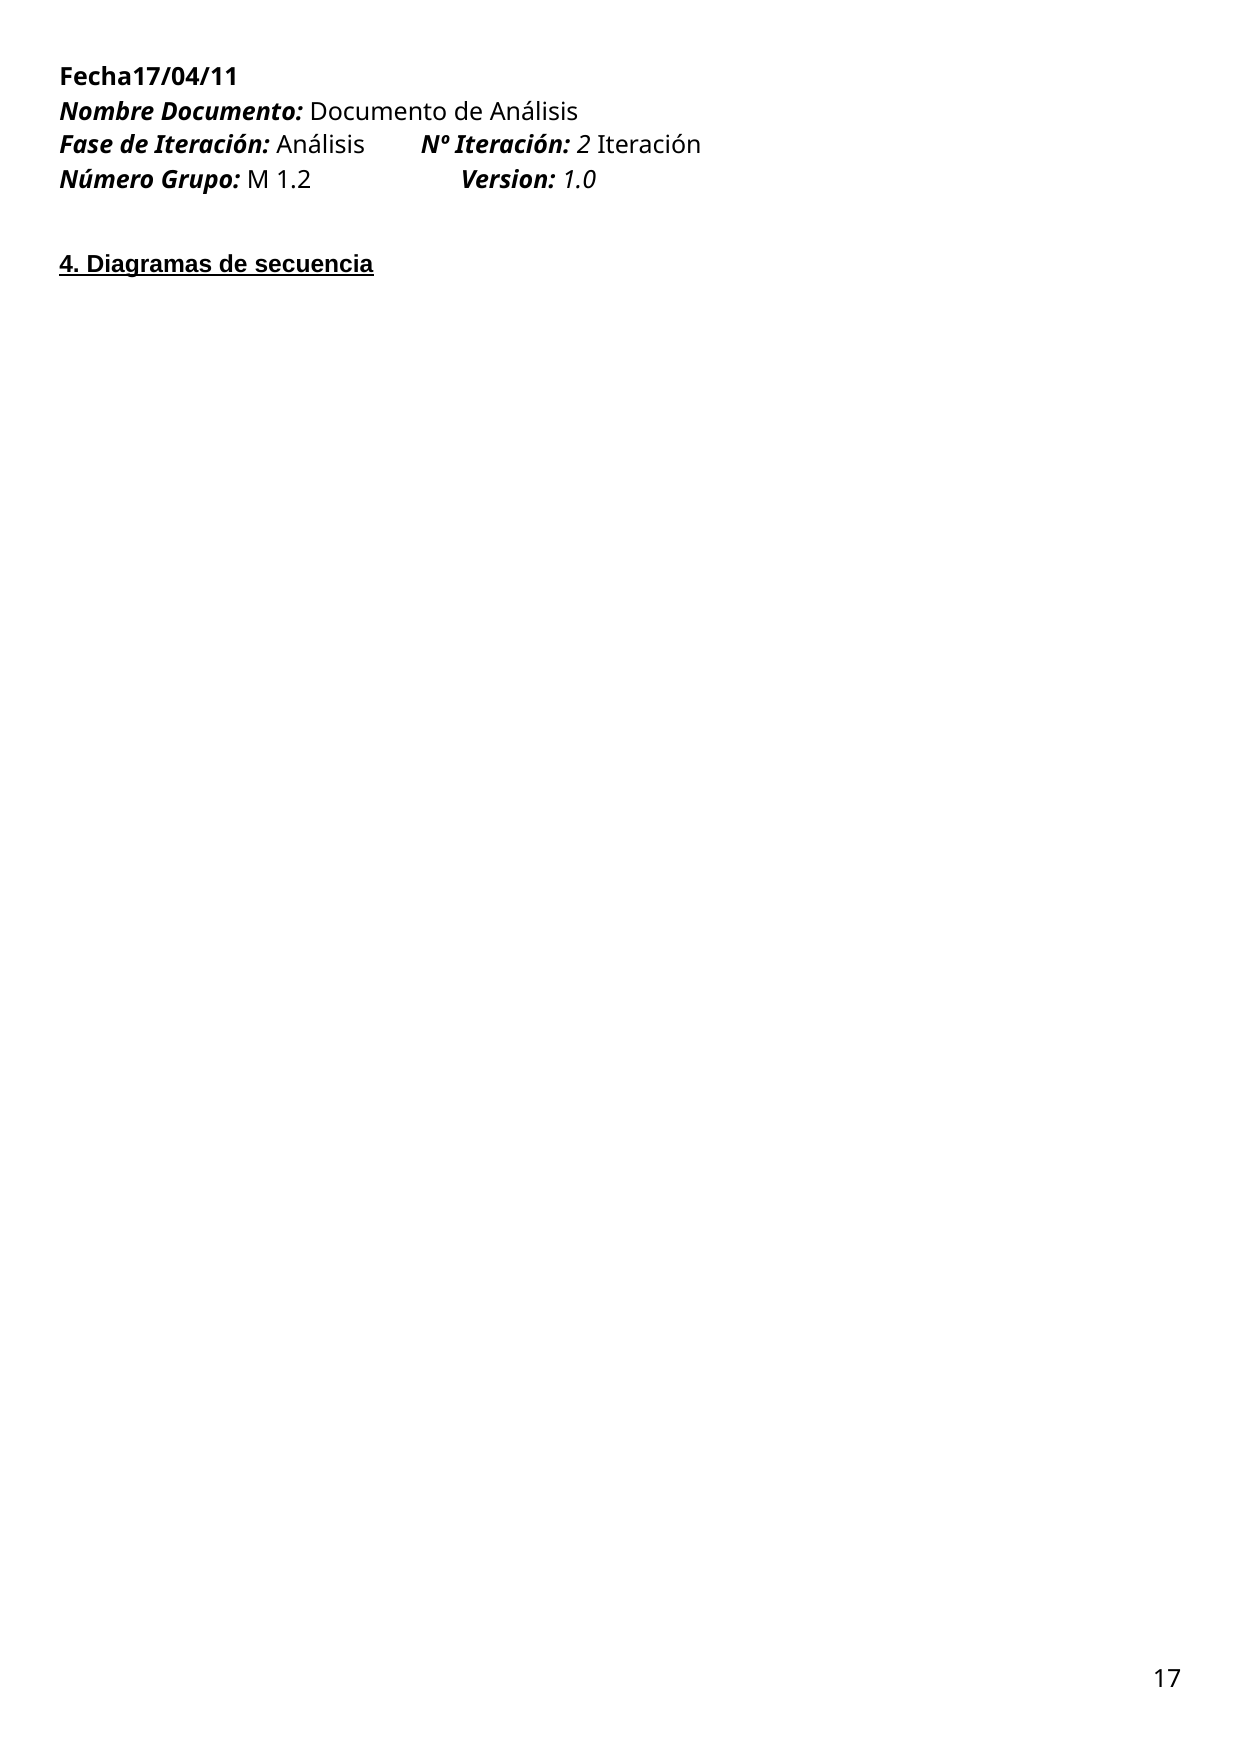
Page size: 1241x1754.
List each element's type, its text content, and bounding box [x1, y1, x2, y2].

subtitle 4. Diagramas de secuencia [59, 250, 1181, 278]
